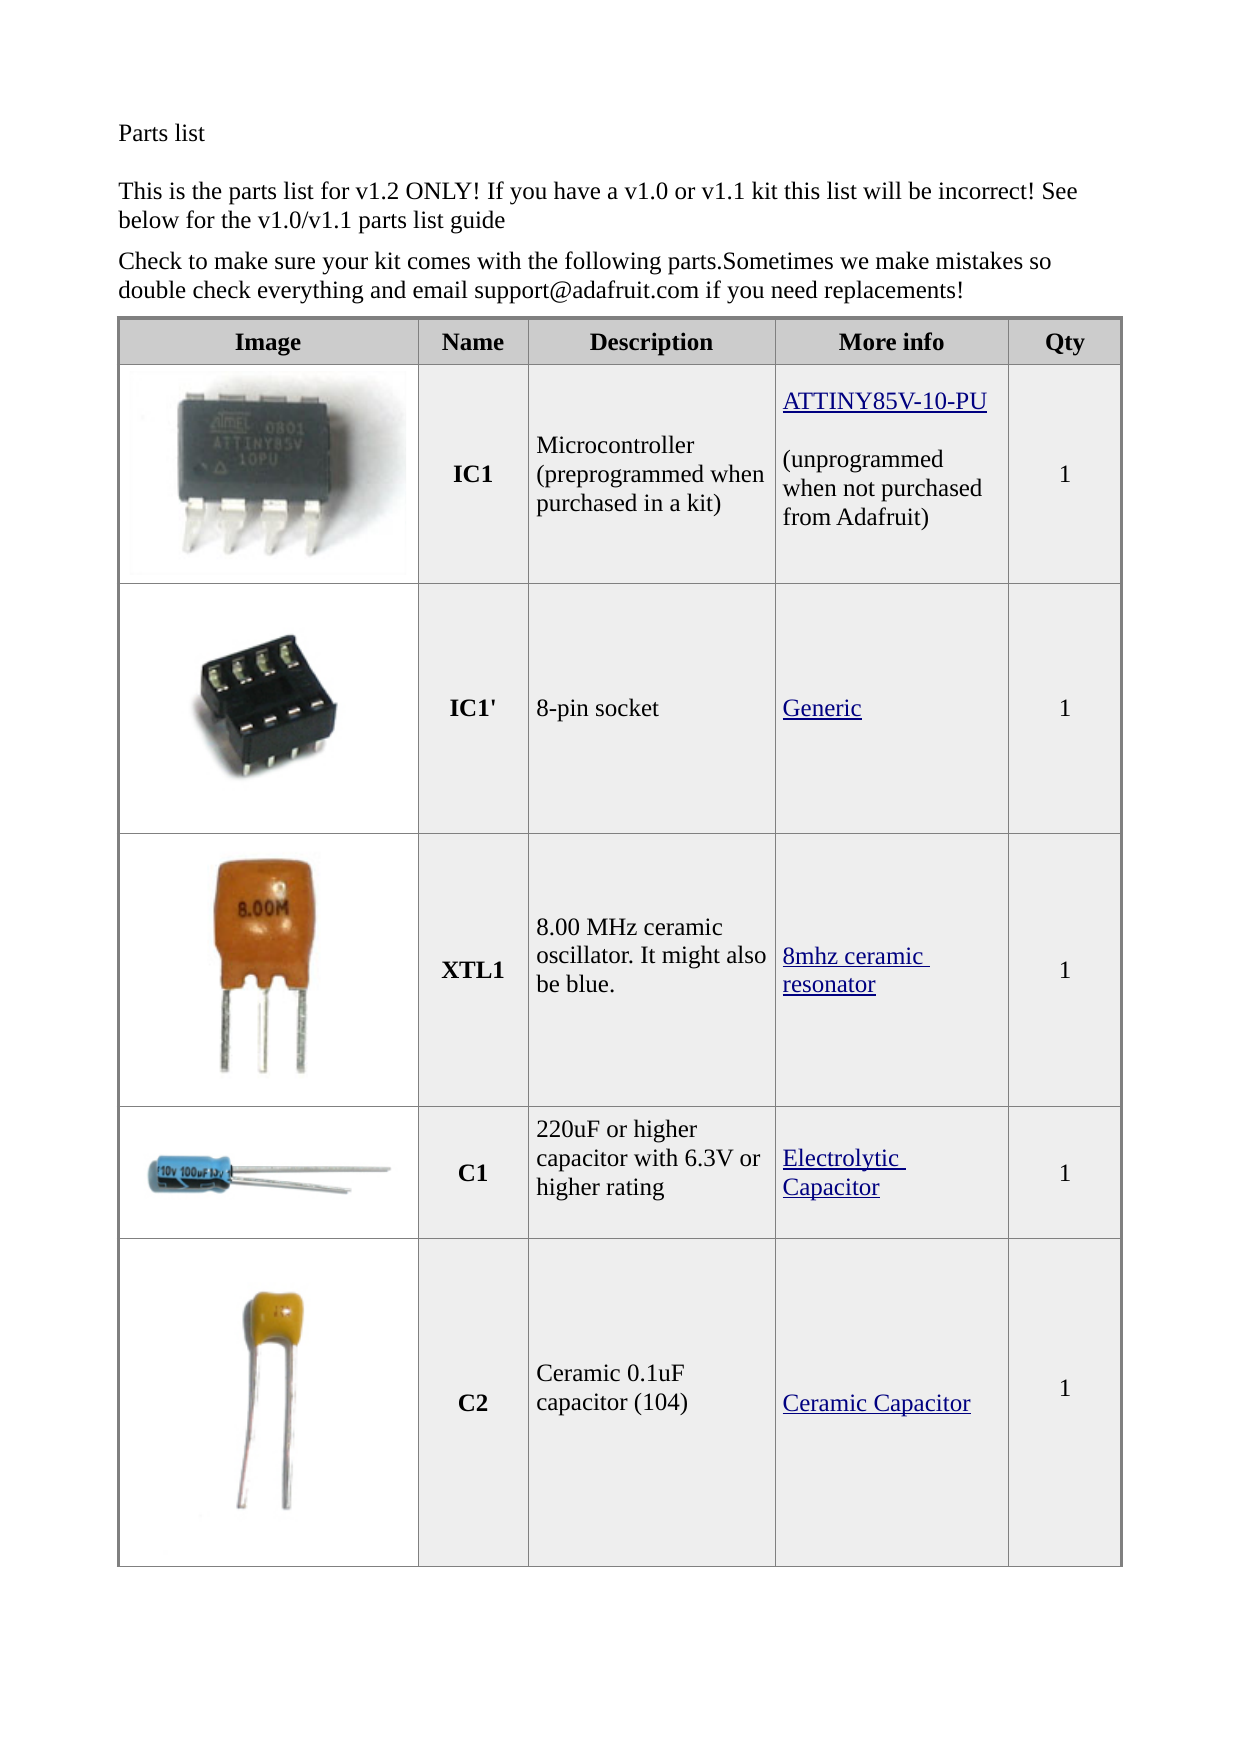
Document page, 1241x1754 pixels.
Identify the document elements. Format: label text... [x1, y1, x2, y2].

table_header Image [120, 320, 418, 364]
table_cell IC1 [419, 365, 528, 583]
table_cell Generic [776, 584, 1008, 833]
table_cell 1 [1009, 834, 1120, 1106]
picture [126, 1126, 410, 1219]
picture [147, 1245, 389, 1559]
table_header More info [776, 320, 1008, 364]
text Parts list [118, 118, 1122, 147]
picture [132, 590, 404, 825]
table_cell [120, 1107, 418, 1238]
picture [170, 840, 366, 1099]
table_cell C1 [419, 1107, 528, 1238]
text Check to make sure your kit comes with the following parts.Sometimes we make mistakes so double check everything and email support@adafruit.com if you need replacements! [118, 246, 1122, 304]
table_cell 8.00 MHz ceramic oscillator. It might also be blue. [529, 834, 775, 1106]
table_cell 1 [1009, 1239, 1120, 1566]
table_cell 8mhz ceramic resonator [776, 834, 1008, 1106]
table_cell ATTINY85V-10-PU (unprogrammed when not purchased from Adafruit) [776, 365, 1008, 583]
table_cell 1 [1009, 1107, 1120, 1238]
table_cell [120, 1239, 418, 1566]
table_cell 1 [1009, 365, 1120, 583]
table_cell [120, 584, 418, 833]
table_cell [120, 365, 418, 583]
table_cell Ceramic Capacitor [776, 1239, 1008, 1566]
table_cell 8-pin socket [529, 584, 775, 833]
table_cell 1 [1009, 584, 1120, 833]
table_cell 220uF or higher capacitor with 6.3V or higher rating [529, 1107, 775, 1238]
table_cell C2 [419, 1239, 528, 1566]
text This is the parts list for v1.2 ONLY! If you have a v1.0 or v1.1 kit this list will be incorrect! See below for the v1.0/v1.1 parts list guide [118, 176, 1122, 234]
table_header Qty [1009, 320, 1120, 364]
table_cell XTL1 [419, 834, 528, 1106]
table_cell Electrolytic Capacitor [776, 1107, 1008, 1238]
table_header Name [419, 320, 528, 364]
table_header Description [529, 320, 775, 364]
picture [129, 371, 407, 575]
table_cell Microcontroller (preprogrammed when purchased in a kit) [529, 365, 775, 583]
table_cell [120, 834, 418, 1106]
table_cell IC1' [419, 584, 528, 833]
table_cell Ceramic 0.1uF capacitor (104) [529, 1239, 775, 1566]
